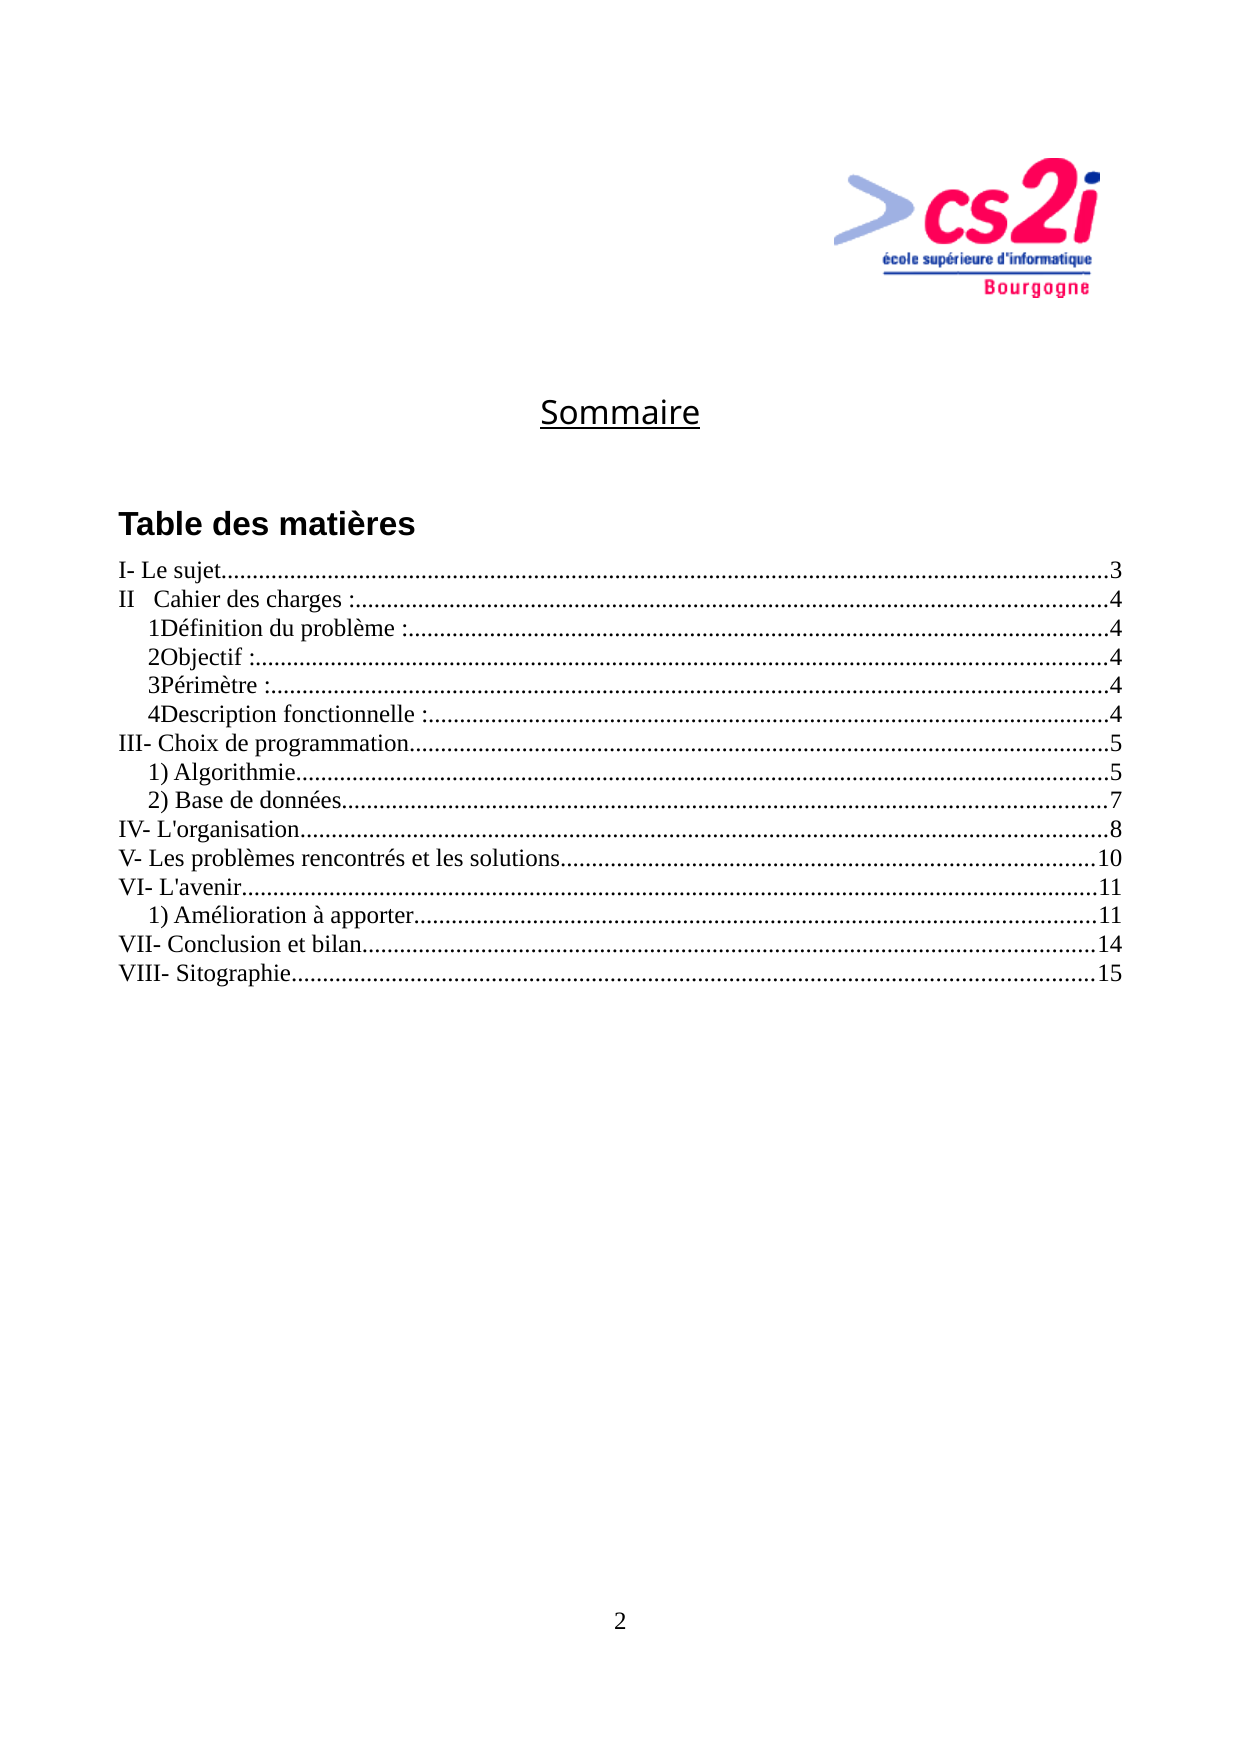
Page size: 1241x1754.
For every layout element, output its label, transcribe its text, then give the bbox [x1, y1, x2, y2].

text III- Choix de programmation 5 [118, 728, 1122, 757]
text II Cahier des charges : 4 [118, 584, 1122, 613]
text 1) Amélioration à apporter 11 [148, 900, 1122, 929]
text 1) Algorithmie 5 [148, 757, 1122, 785]
subtitle Table des matières [118, 504, 1122, 543]
text VIII- Sitographie 15 [118, 958, 1122, 987]
text VI- L'avenir 11 [118, 872, 1122, 900]
text 4Description fonctionnelle : 4 [148, 699, 1122, 728]
text Sommaire [118, 389, 1122, 434]
text 2Objectif : 4 [148, 642, 1122, 670]
text I- Le sujet 3 [118, 555, 1122, 584]
text 1Définition du problème : 4 [148, 613, 1122, 642]
text 3Périmètre : 4 [148, 670, 1122, 699]
text IV- L'organisation 8 [118, 814, 1122, 843]
text 2) Base de données 7 [148, 785, 1122, 814]
text VII- Conclusion et bilan 14 [118, 929, 1122, 958]
text V- Les problèmes rencontrés et les solutions 10 [118, 843, 1122, 872]
picture [834, 158, 1100, 298]
